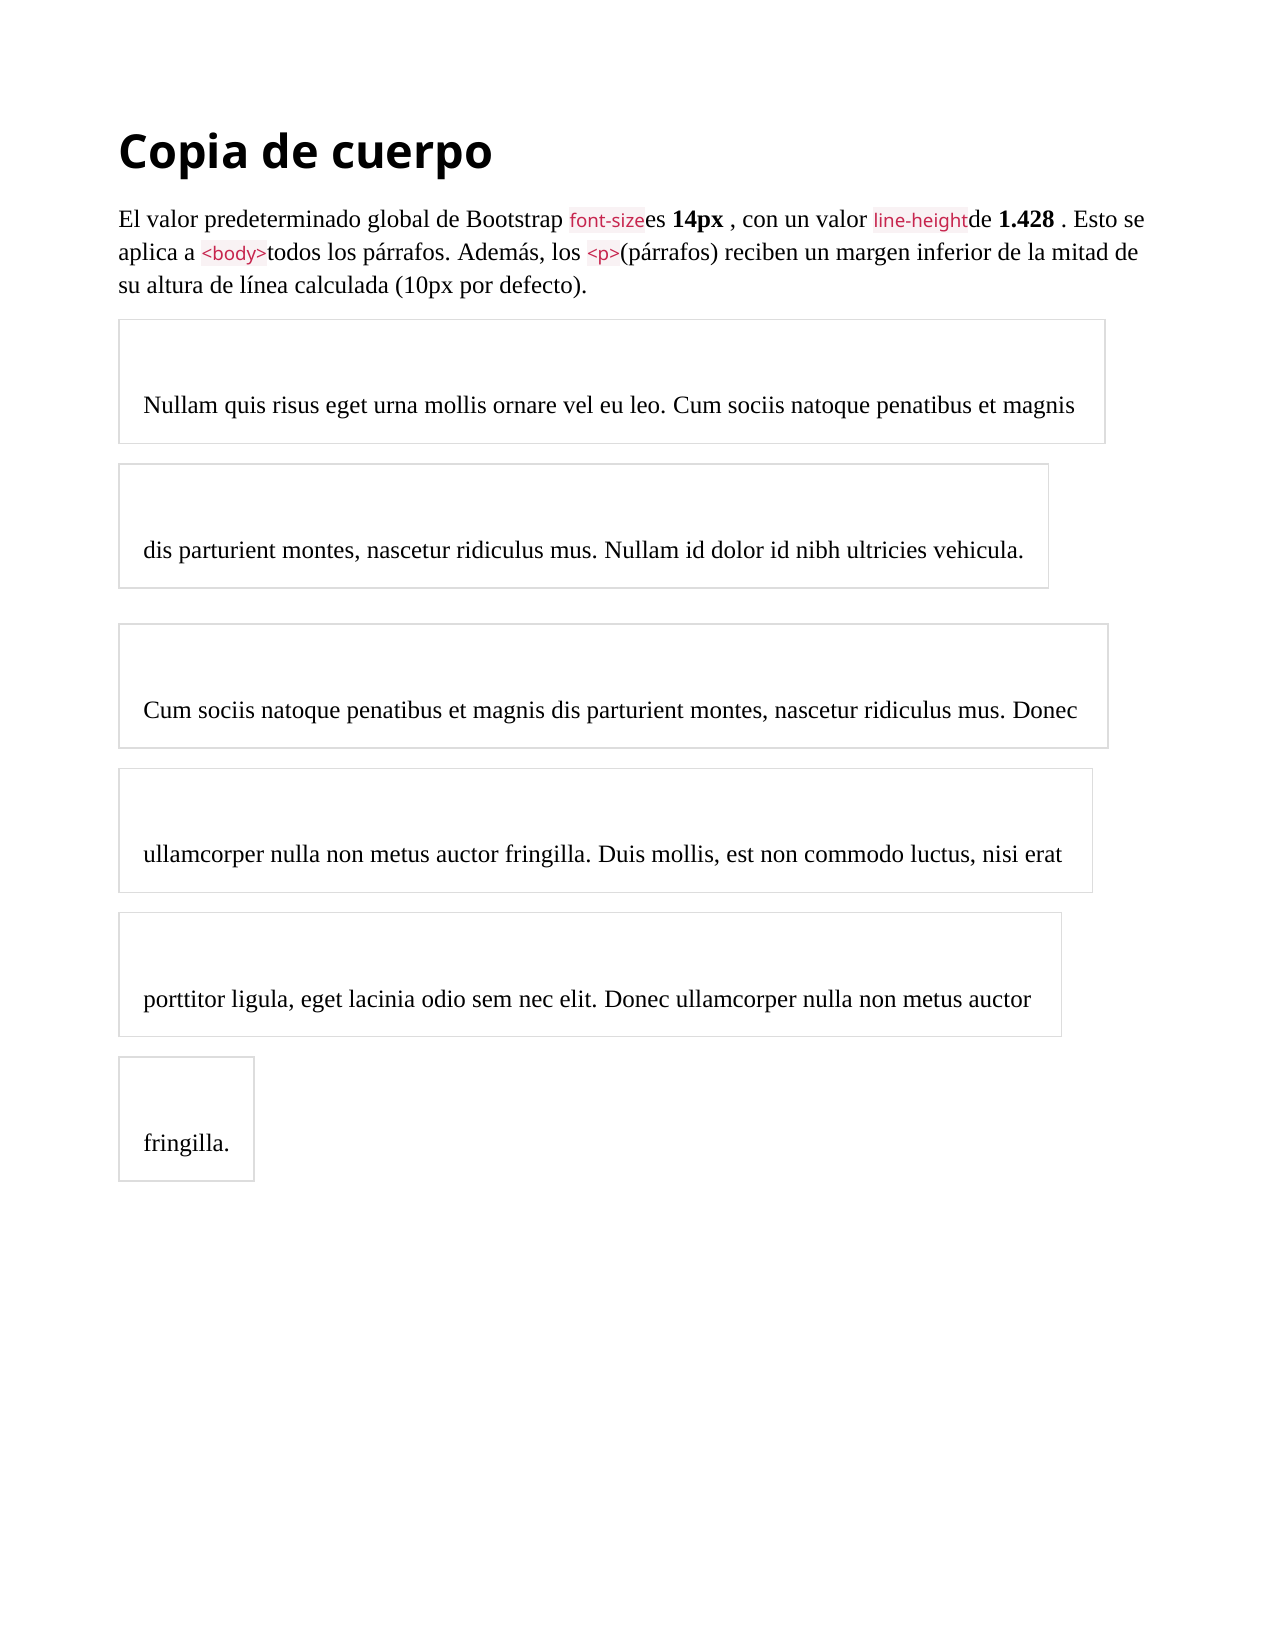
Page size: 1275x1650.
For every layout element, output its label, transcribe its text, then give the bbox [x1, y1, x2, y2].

subtitle Copia de cuerpo [118, 118, 1157, 182]
text Cum sociis natoque penatibus et magnis dis parturient montes, nascetur ridiculus mus. Donec ullamcorper nulla non metus auctor fringilla. Duis mollis, est non commodo luctus, nisi erat porttitor ligula, eget lacinia odio sem nec elit. Donec ullamcorper nulla non metus auctor fringilla. [118, 623, 1157, 1182]
text El valor predeterminado global de Bootstrap font-sizees 14px , con un valor line-heightde 1.428 . Esto se aplica a <body>todos los párrafos. Además, los <p>(párrafos) reciben un margen inferior de la mitad de su altura de línea calculada (10px por defecto). [118, 204, 1157, 299]
text Nullam quis risus eget urna mollis ornare vel eu leo. Cum sociis natoque penatibus et magnis dis parturient montes, nascetur ridiculus mus. Nullam id dolor id nibh ultricies vehicula. [118, 319, 1157, 589]
